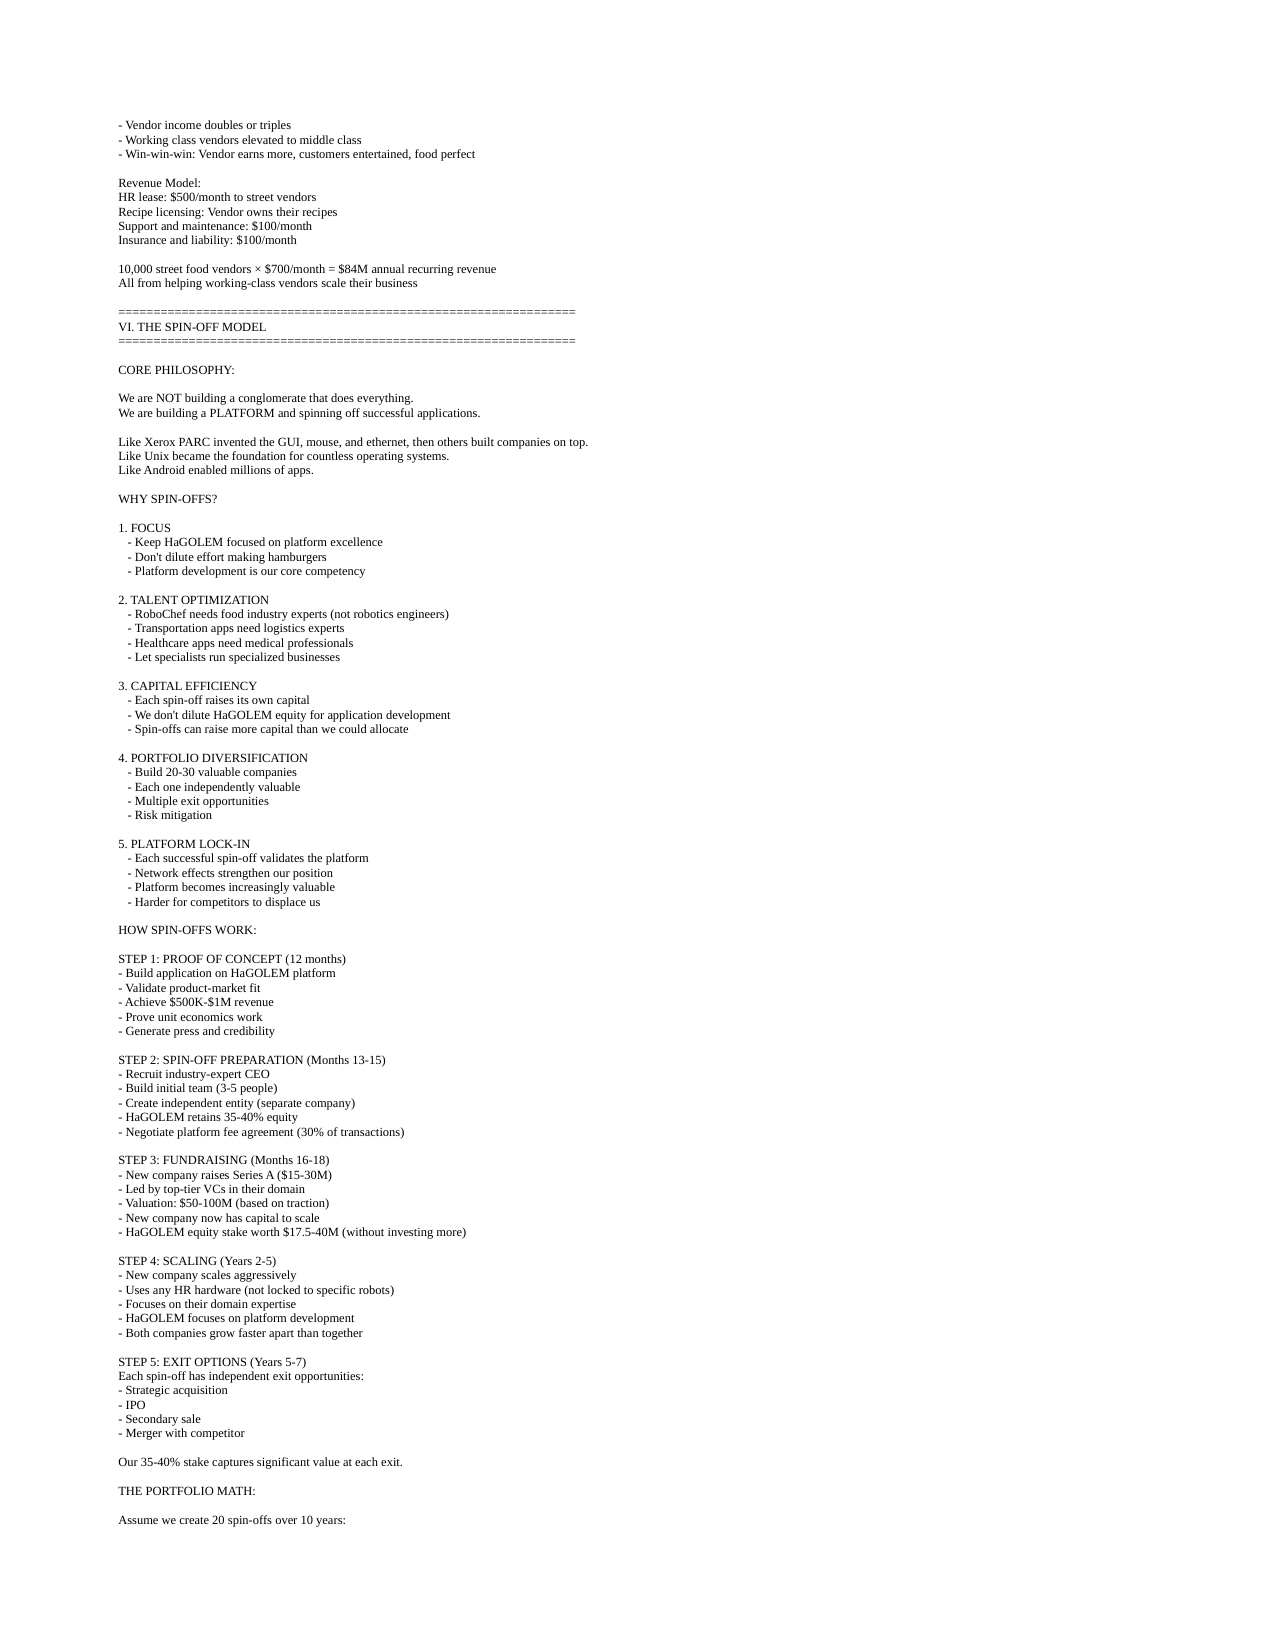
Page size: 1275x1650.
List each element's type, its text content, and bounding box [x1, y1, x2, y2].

text - HaGOLEM equity stake worth $17.5-40M (without investing more) [118, 1225, 1157, 1239]
text - Build 20-30 valuable companies [118, 765, 1157, 779]
text - Each spin-off raises its own capital [118, 693, 1157, 707]
text VI. THE SPIN-OFF MODEL [118, 319, 1157, 334]
text STEP 4: SCALING (Years 2-5) [118, 1254, 1157, 1268]
text - HaGOLEM retains 35-40% equity [118, 1110, 1157, 1124]
text - Build application on HaGOLEM platform [118, 966, 1157, 981]
text - Secondary sale [118, 1412, 1157, 1426]
text HOW SPIN-OFFS WORK: [118, 923, 1157, 937]
text - New company now has capital to scale [118, 1211, 1157, 1225]
text Each spin-off has independent exit opportunities: [118, 1369, 1157, 1383]
text Our 35-40% stake captures significant value at each exit. [118, 1455, 1157, 1469]
text Revenue Model: [118, 176, 1157, 190]
text - Multiple exit opportunities [118, 794, 1157, 808]
text WHY SPIN-OFFS? [118, 492, 1157, 506]
text - Focuses on their domain expertise [118, 1297, 1157, 1311]
text - Let specialists run specialized businesses [118, 650, 1157, 664]
text - New company raises Series A ($15-30M) [118, 1167, 1157, 1182]
text 4. PORTFOLIO DIVERSIFICATION [118, 751, 1157, 765]
text - Harder for competitors to displace us [118, 894, 1157, 909]
text 1. FOCUS [118, 521, 1157, 535]
text - Working class vendors elevated to middle class [118, 132, 1157, 147]
text 3. CAPITAL EFFICIENCY [118, 679, 1157, 693]
text - Strategic acquisition [118, 1383, 1157, 1397]
text ================================================================= [118, 334, 1157, 348]
text - Keep HaGOLEM focused on platform excellence [118, 535, 1157, 549]
text - IPO [118, 1397, 1157, 1412]
text - Uses any HR hardware (not locked to specific robots) [118, 1282, 1157, 1297]
text - Validate product-market fit [118, 981, 1157, 995]
text - Risk mitigation [118, 808, 1157, 822]
text - Network effects strengthen our position [118, 866, 1157, 880]
text CORE PHILOSOPHY: [118, 362, 1157, 377]
text STEP 2: SPIN-OFF PREPARATION (Months 13-15) [118, 1052, 1157, 1067]
text - RoboChef needs food industry experts (not robotics engineers) [118, 607, 1157, 621]
text HR lease: $500/month to street vendors [118, 190, 1157, 204]
text STEP 1: PROOF OF CONCEPT (12 months) [118, 952, 1157, 966]
text - Each one independently valuable [118, 779, 1157, 794]
text - Achieve $500K-$1M revenue [118, 995, 1157, 1009]
text Like Android enabled millions of apps. [118, 463, 1157, 477]
text We are NOT building a conglomerate that does everything. [118, 391, 1157, 406]
text - Win-win-win: Vendor earns more, customers entertained, food perfect [118, 147, 1157, 161]
text - Platform development is our core competency [118, 564, 1157, 578]
text - New company scales aggressively [118, 1268, 1157, 1282]
text 10,000 street food vendors × $700/month = $84M annual recurring revenue [118, 262, 1157, 276]
text All from helping working-class vendors scale their business [118, 276, 1157, 291]
text - Don't dilute effort making hamburgers [118, 549, 1157, 564]
text - Recruit industry-expert CEO [118, 1067, 1157, 1081]
text 2. TALENT OPTIMIZATION [118, 592, 1157, 607]
text - Each successful spin-off validates the platform [118, 851, 1157, 866]
text - Build initial team (3-5 people) [118, 1081, 1157, 1096]
text - We don't dilute HaGOLEM equity for application development [118, 707, 1157, 722]
text 5. PLATFORM LOCK-IN [118, 837, 1157, 851]
text Like Xerox PARC invented the GUI, mouse, and ethernet, then others built companies on top. [118, 434, 1157, 449]
text - Merger with competitor [118, 1426, 1157, 1441]
text STEP 3: FUNDRAISING (Months 16-18) [118, 1153, 1157, 1167]
text - Prove unit economics work [118, 1009, 1157, 1024]
text Support and maintenance: $100/month [118, 219, 1157, 233]
text ================================================================= [118, 305, 1157, 319]
text We are building a PLATFORM and spinning off successful applications. [118, 406, 1157, 420]
text Like Unix became the foundation for countless operating systems. [118, 449, 1157, 463]
text - Create independent entity (separate company) [118, 1096, 1157, 1110]
text Recipe licensing: Vendor owns their recipes [118, 204, 1157, 219]
text Insurance and liability: $100/month [118, 233, 1157, 247]
text - HaGOLEM focuses on platform development [118, 1311, 1157, 1326]
text Assume we create 20 spin-offs over 10 years: [118, 1512, 1157, 1527]
text - Both companies grow faster apart than together [118, 1326, 1157, 1340]
text - Negotiate platform fee agreement (30% of transactions) [118, 1124, 1157, 1139]
text - Generate press and credibility [118, 1024, 1157, 1038]
text - Healthcare apps need medical professionals [118, 636, 1157, 650]
text THE PORTFOLIO MATH: [118, 1484, 1157, 1498]
text - Transportation apps need logistics experts [118, 621, 1157, 636]
text - Platform becomes increasingly valuable [118, 880, 1157, 894]
text - Spin-offs can raise more capital than we could allocate [118, 722, 1157, 736]
text - Vendor income doubles or triples [118, 118, 1157, 132]
text - Valuation: $50-100M (based on traction) [118, 1196, 1157, 1211]
text STEP 5: EXIT OPTIONS (Years 5-7) [118, 1354, 1157, 1369]
text - Led by top-tier VCs in their domain [118, 1182, 1157, 1196]
